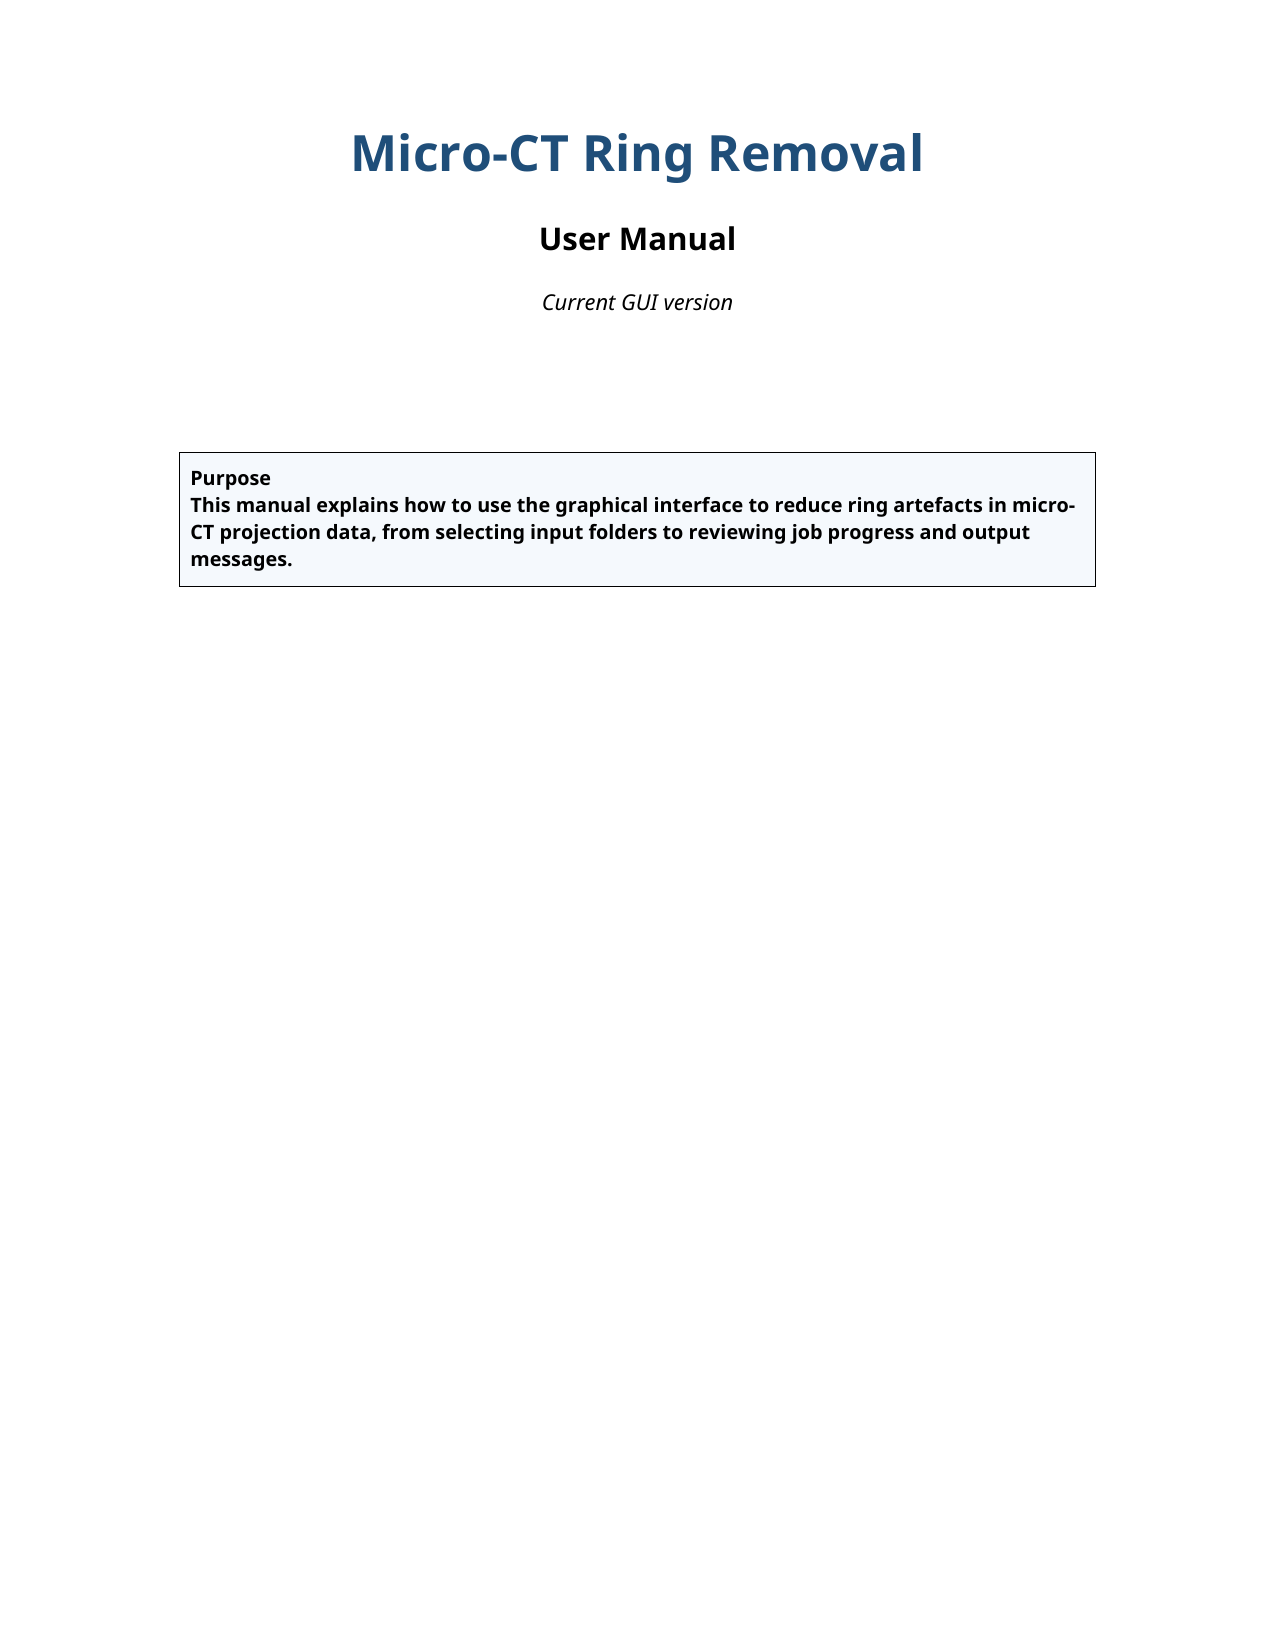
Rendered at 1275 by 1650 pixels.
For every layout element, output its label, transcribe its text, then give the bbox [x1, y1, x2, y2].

text Micro-CT Ring Removal [130, 118, 1145, 186]
table_header Purpose This manual explains how to use the graphical interface to reduce ring artefacts in micro-CT projection data, from selecting input folders to reviewing job progress and output messages. [180, 453, 1095, 586]
text Current GUI version [130, 287, 1145, 317]
text User Manual [130, 217, 1145, 260]
